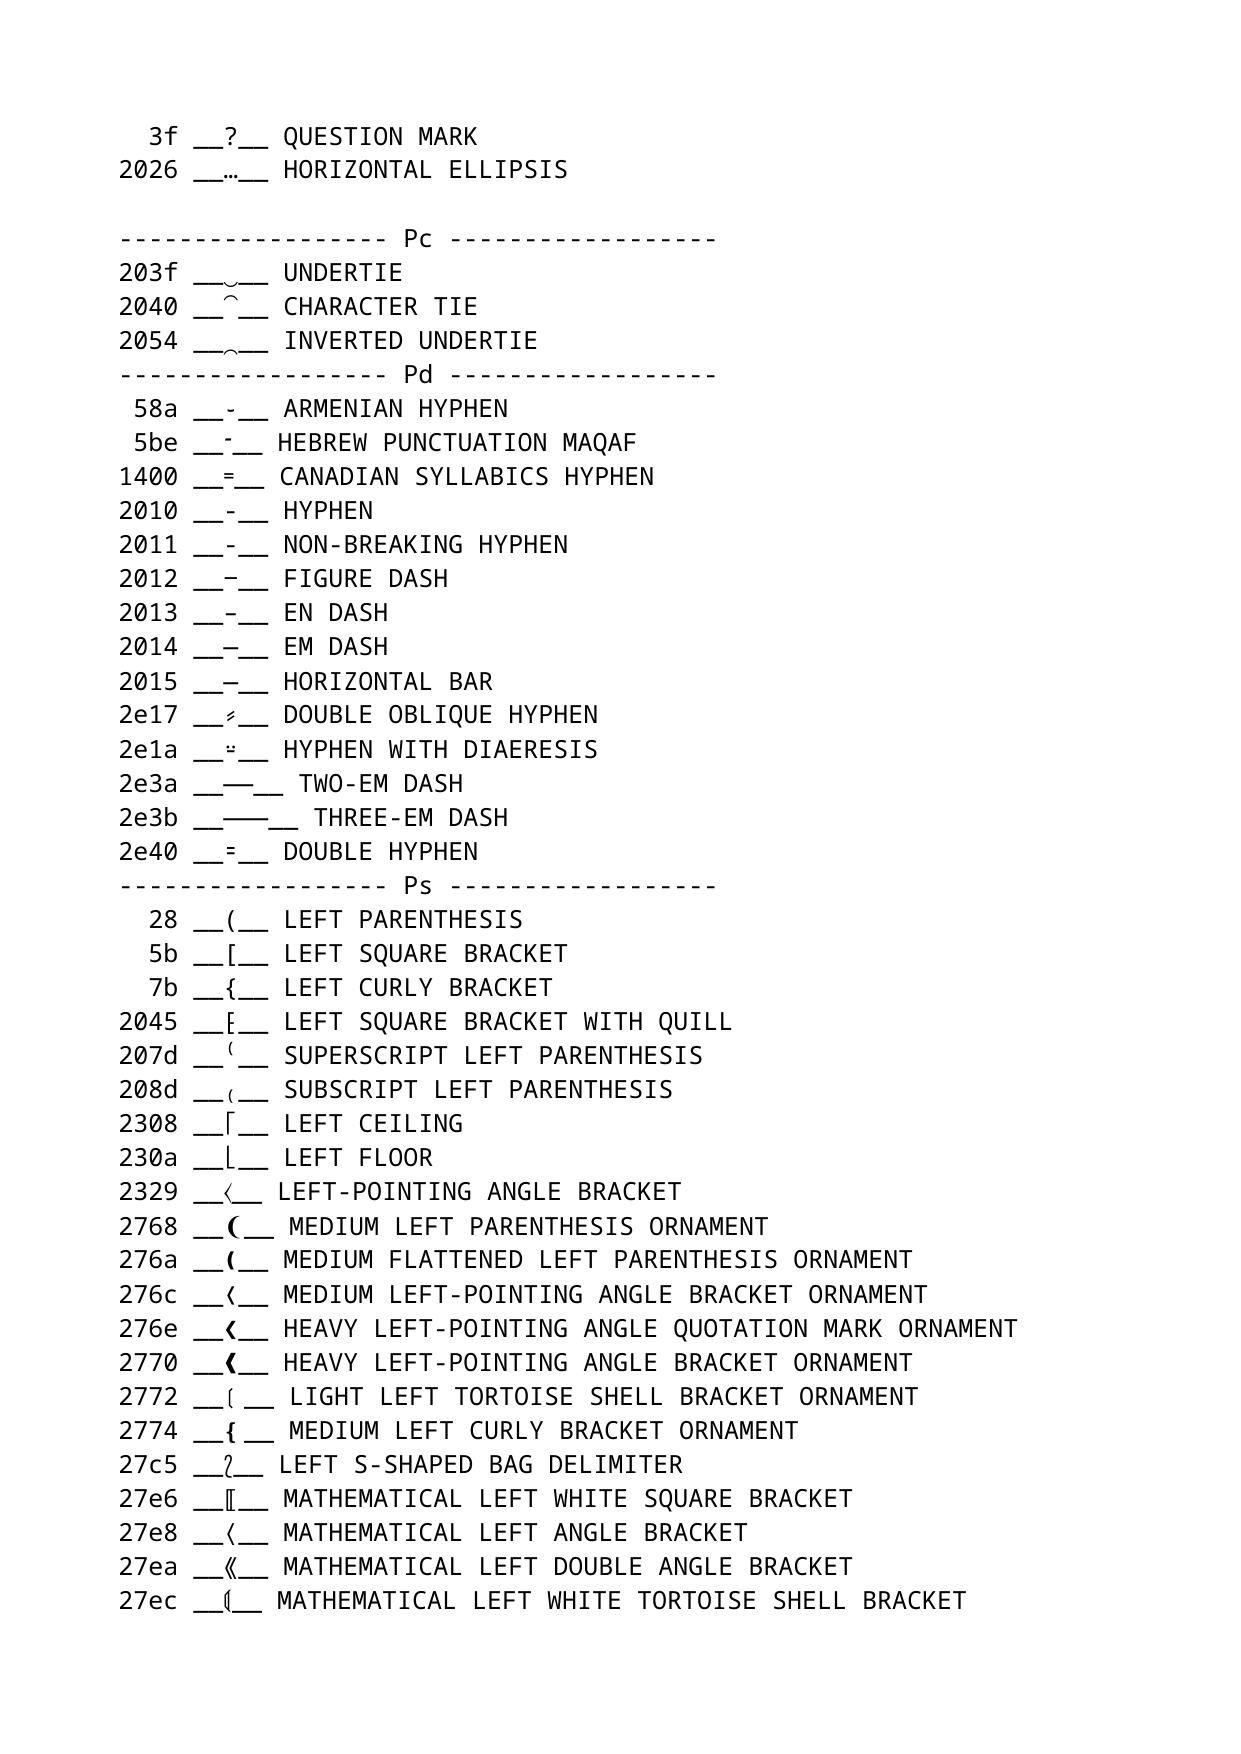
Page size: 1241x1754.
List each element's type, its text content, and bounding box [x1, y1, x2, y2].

text 7b __{__ LEFT CURLY BRACKET [118, 970, 1122, 1004]
text 276c __❬__ MEDIUM LEFT-POINTING ANGLE BRACKET ORNAMENT [118, 1276, 1122, 1310]
text 2013 __–__ EN DASH [118, 595, 1122, 629]
text 2012 __‒__ FIGURE DASH [118, 561, 1122, 595]
text 2011 __‑__ NON-BREAKING HYPHEN [118, 527, 1122, 561]
text 27e8 __⟨__ MATHEMATICAL LEFT ANGLE BRACKET [118, 1515, 1122, 1549]
text 2e40 __⹀__ DOUBLE HYPHEN [118, 833, 1122, 867]
text 2768 __❨__ MEDIUM LEFT PARENTHESIS ORNAMENT [118, 1208, 1122, 1242]
text 276e __❮__ HEAVY LEFT-POINTING ANGLE QUOTATION MARK ORNAMENT [118, 1310, 1122, 1344]
text 2308 __⌈__ LEFT CEILING [118, 1106, 1122, 1140]
text 1400 __᐀__ CANADIAN SYLLABICS HYPHEN [118, 459, 1122, 493]
text 2054 __⁔__ INVERTED UNDERTIE [118, 322, 1122, 357]
text 2010 __‐__ HYPHEN [118, 493, 1122, 527]
text 2e17 __⸗__ DOUBLE OBLIQUE HYPHEN [118, 697, 1122, 731]
text 27c5 __⟅__ LEFT S-SHAPED BAG DELIMITER [118, 1447, 1122, 1481]
text 5be __־__ HEBREW PUNCTUATION MAQAF [118, 425, 1122, 459]
text 2772 __❲__ LIGHT LEFT TORTOISE SHELL BRACKET ORNAMENT [118, 1378, 1122, 1412]
text 27e6 __⟦__ MATHEMATICAL LEFT WHITE SQUARE BRACKET [118, 1481, 1122, 1515]
text 2026 __…__ HORIZONTAL ELLIPSIS [118, 152, 1122, 186]
text 27ea __⟪__ MATHEMATICAL LEFT DOUBLE ANGLE BRACKET [118, 1549, 1122, 1583]
text ------------------ Pd ------------------ [118, 357, 1122, 391]
text 207d __⁽__ SUPERSCRIPT LEFT PARENTHESIS [118, 1038, 1122, 1072]
text 203f __‿__ UNDERTIE [118, 254, 1122, 288]
text 2774 __❴__ MEDIUM LEFT CURLY BRACKET ORNAMENT [118, 1412, 1122, 1447]
text 2e3b __⸻__ THREE-EM DASH [118, 799, 1122, 833]
text ------------------ Ps ------------------ [118, 867, 1122, 902]
text 28 __(__ LEFT PARENTHESIS [118, 902, 1122, 936]
text 2014 __—__ EM DASH [118, 629, 1122, 663]
text 3f __?__ QUESTION MARK [118, 118, 1122, 152]
text 2770 __❰__ HEAVY LEFT-POINTING ANGLE BRACKET ORNAMENT [118, 1344, 1122, 1378]
text ------------------ Pc ------------------ [118, 220, 1122, 254]
text 276a __❪__ MEDIUM FLATTENED LEFT PARENTHESIS ORNAMENT [118, 1242, 1122, 1276]
text 230a __⌊__ LEFT FLOOR [118, 1140, 1122, 1174]
text 27ec __⟬__ MATHEMATICAL LEFT WHITE TORTOISE SHELL BRACKET [118, 1583, 1122, 1617]
text 2e1a __⸚__ HYPHEN WITH DIAERESIS [118, 731, 1122, 765]
text 2329 __〈__ LEFT-POINTING ANGLE BRACKET [118, 1174, 1122, 1208]
text 58a __֊__ ARMENIAN HYPHEN [118, 391, 1122, 425]
text 2040 __⁀__ CHARACTER TIE [118, 288, 1122, 322]
text 2045 __⁅__ LEFT SQUARE BRACKET WITH QUILL [118, 1004, 1122, 1038]
text 5b __[__ LEFT SQUARE BRACKET [118, 936, 1122, 970]
text 2015 __―__ HORIZONTAL BAR [118, 663, 1122, 697]
text 208d __₍__ SUBSCRIPT LEFT PARENTHESIS [118, 1072, 1122, 1106]
text 2e3a __⸺__ TWO-EM DASH [118, 765, 1122, 799]
